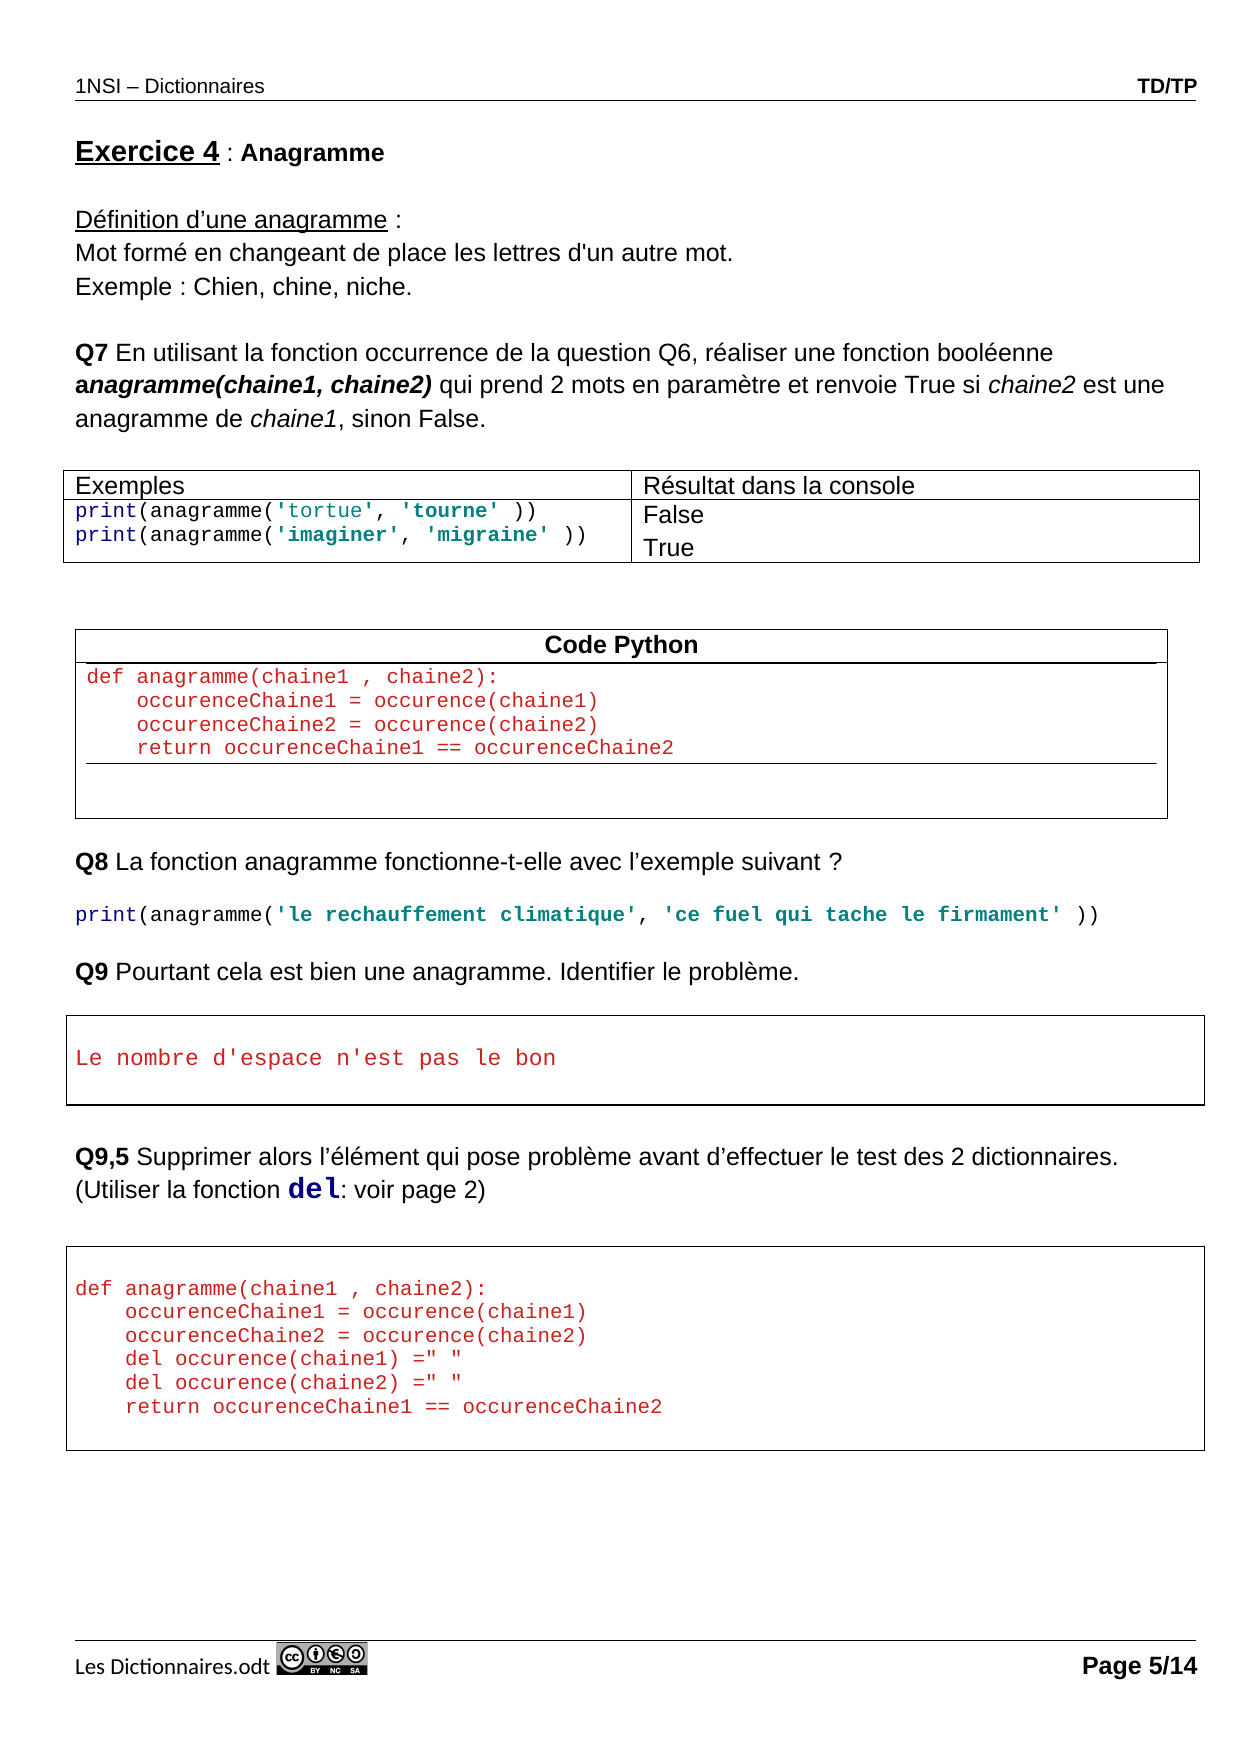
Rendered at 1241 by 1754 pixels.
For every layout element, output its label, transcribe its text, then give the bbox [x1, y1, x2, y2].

text print(anagramme('le rechauffement climatique', 'ce fuel qui tache le firmament' )) [75, 904, 1196, 928]
text occurenceChaine1 = occurence(chaine1) [75, 1301, 1196, 1325]
text del occurence(chaine2) =" " [75, 1372, 1196, 1396]
text Q7 En utilisant la fonction occurrence de la question Q6, réaliser une fonction booléenne anagramme(chaine1, chaine2) qui prend 2 mots en paramètre et renvoie True si chaine2 est une anagramme de chaine1, sinon False. [75, 337, 1196, 432]
text Q8 La fonction anagramme fonctionne-t-elle avec l’exemple suivant ? [75, 847, 1196, 876]
table_cell False True [632, 500, 1199, 562]
table_cell def anagramme(chaine1 , chaine2): occurenceChaine1 = occurence(chaine1) occurenceChaine2 = occurence(chaine2) return occurenceChaine1 == occurenceChaine2 [76, 663, 1167, 818]
text Q9,5 Supprimer alors l’élément qui pose problème avant d’effectuer le test des 2 dictionnaires. [75, 1142, 1196, 1170]
text Le nombre d'espace n'est pas le bon [75, 1047, 1196, 1073]
text (Utiliser la fonction del: voir page 2) [75, 1175, 1196, 1208]
text occurenceChaine2 = occurence(chaine2) [75, 1325, 1196, 1348]
text Exercice 4 : Anagramme [75, 134, 1196, 167]
text def anagramme(chaine1 , chaine2): [75, 1277, 1196, 1301]
table_header Résultat dans la console [632, 471, 1199, 499]
table_header Exemples [64, 471, 631, 499]
picture [276, 1642, 368, 1675]
text return occurenceChaine1 == occurenceChaine2 [75, 1396, 1196, 1419]
text Mot formé en changeant de place les lettres d'un autre mot. [75, 238, 1196, 267]
text del occurence(chaine1) =" " [75, 1348, 1196, 1372]
table_cell print(anagramme('tortue', 'tourne' )) print(anagramme('imaginer', 'migraine' )) [64, 500, 631, 562]
text Exemple : Chien, chine, niche. [75, 271, 1196, 300]
text Définition d’une anagramme : [75, 205, 1196, 234]
text Q9 Pourtant cela est bien une anagramme. Identifier le problème. [75, 957, 1196, 986]
table_header Code Python [76, 630, 1167, 662]
